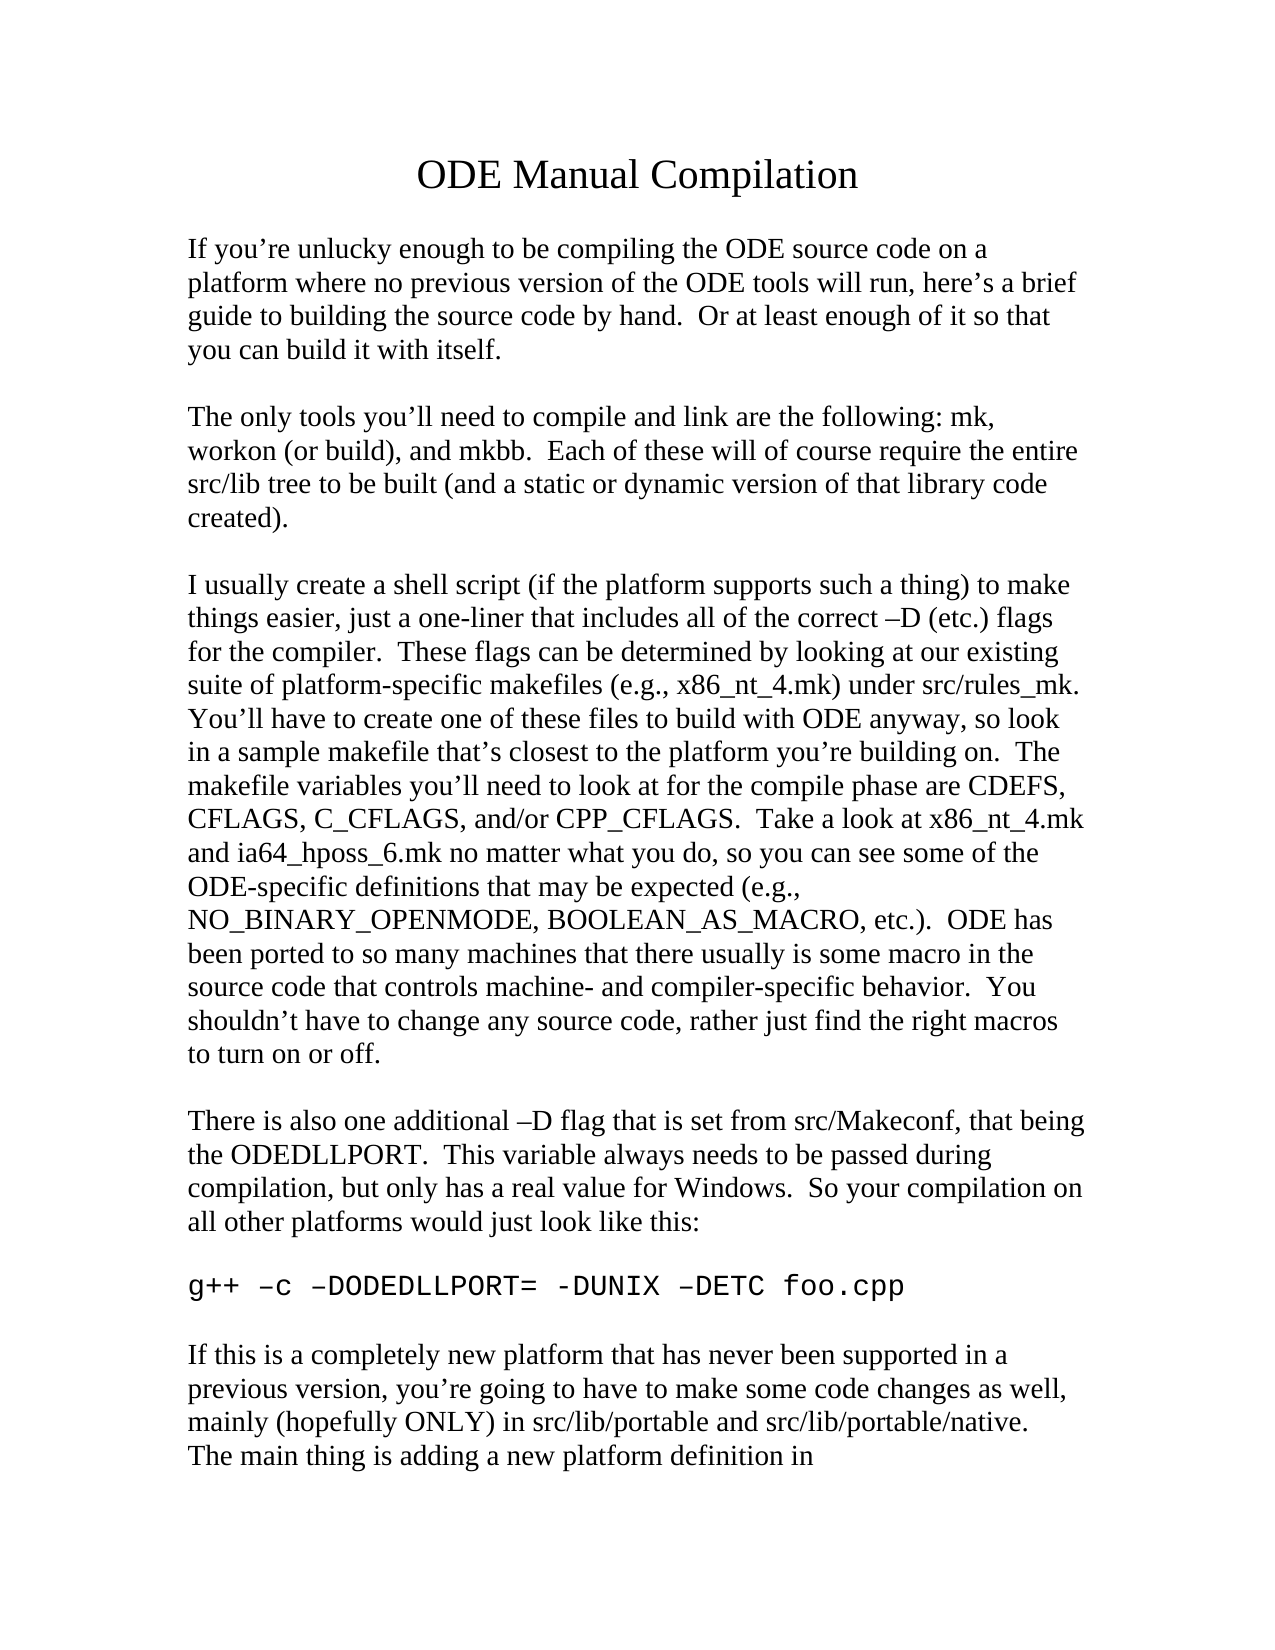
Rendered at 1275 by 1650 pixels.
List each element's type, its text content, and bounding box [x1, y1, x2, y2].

text If you’re unlucky enough to be compiling the ODE source code on a platform where no previous version of the ODE tools will run, here’s a brief guide to building the source code by hand. Or at least enough of it so that you can build it with itself. [187, 231, 1087, 366]
text ODE Manual Compilation [187, 150, 1087, 198]
text There is also one additional –D flag that is set from src/Makeconf, that being the ODEDLLPORT. This variable always needs to be passed during compilation, but only has a real value for Windows. So your compilation on all other platforms would just look like this: [187, 1103, 1087, 1238]
text g++ –c –DODEDLLPORT= -DUNIX –DETC foo.cpp [187, 1271, 1087, 1304]
text If this is a completely new platform that has never been supported in a previous version, you’re going to have to make some code changes as well, mainly (hopefully ONLY) in src/lib/portable and src/lib/portable/native. The main thing is adding a new platform definition in [187, 1337, 1087, 1471]
text I usually create a shell script (if the platform supports such a thing) to make things easier, just a one-liner that includes all of the correct –D (etc.) flags for the compiler. These flags can be determined by looking at our existing suite of platform-specific makefiles (e.g., x86_nt_4.mk) under src/rules_mk. You’ll have to create one of these files to build with ODE anyway, so look in a sample makefile that’s closest to the platform you’re building on. The makefile variables you’ll need to look at for the compile phase are CDEFS, CFLAGS, C_CFLAGS, and/or CPP_CFLAGS. Take a look at x86_nt_4.mk and ia64_hposs_6.mk no matter what you do, so you can see some of the ODE-specific definitions that may be expected (e.g., NO_BINARY_OPENMODE, BOOLEAN_AS_MACRO, etc.). ODE has been ported to so many machines that there usually is some macro in the source code that controls machine- and compiler-specific behavior. You shouldn’t have to change any source code, rather just find the right macros to turn on or off. [187, 567, 1087, 1070]
text The only tools you’ll need to compile and link are the following: mk, workon (or build), and mkbb. Each of these will of course require the entire src/lib tree to be built (and a static or dynamic version of that library code created). [187, 399, 1087, 533]
